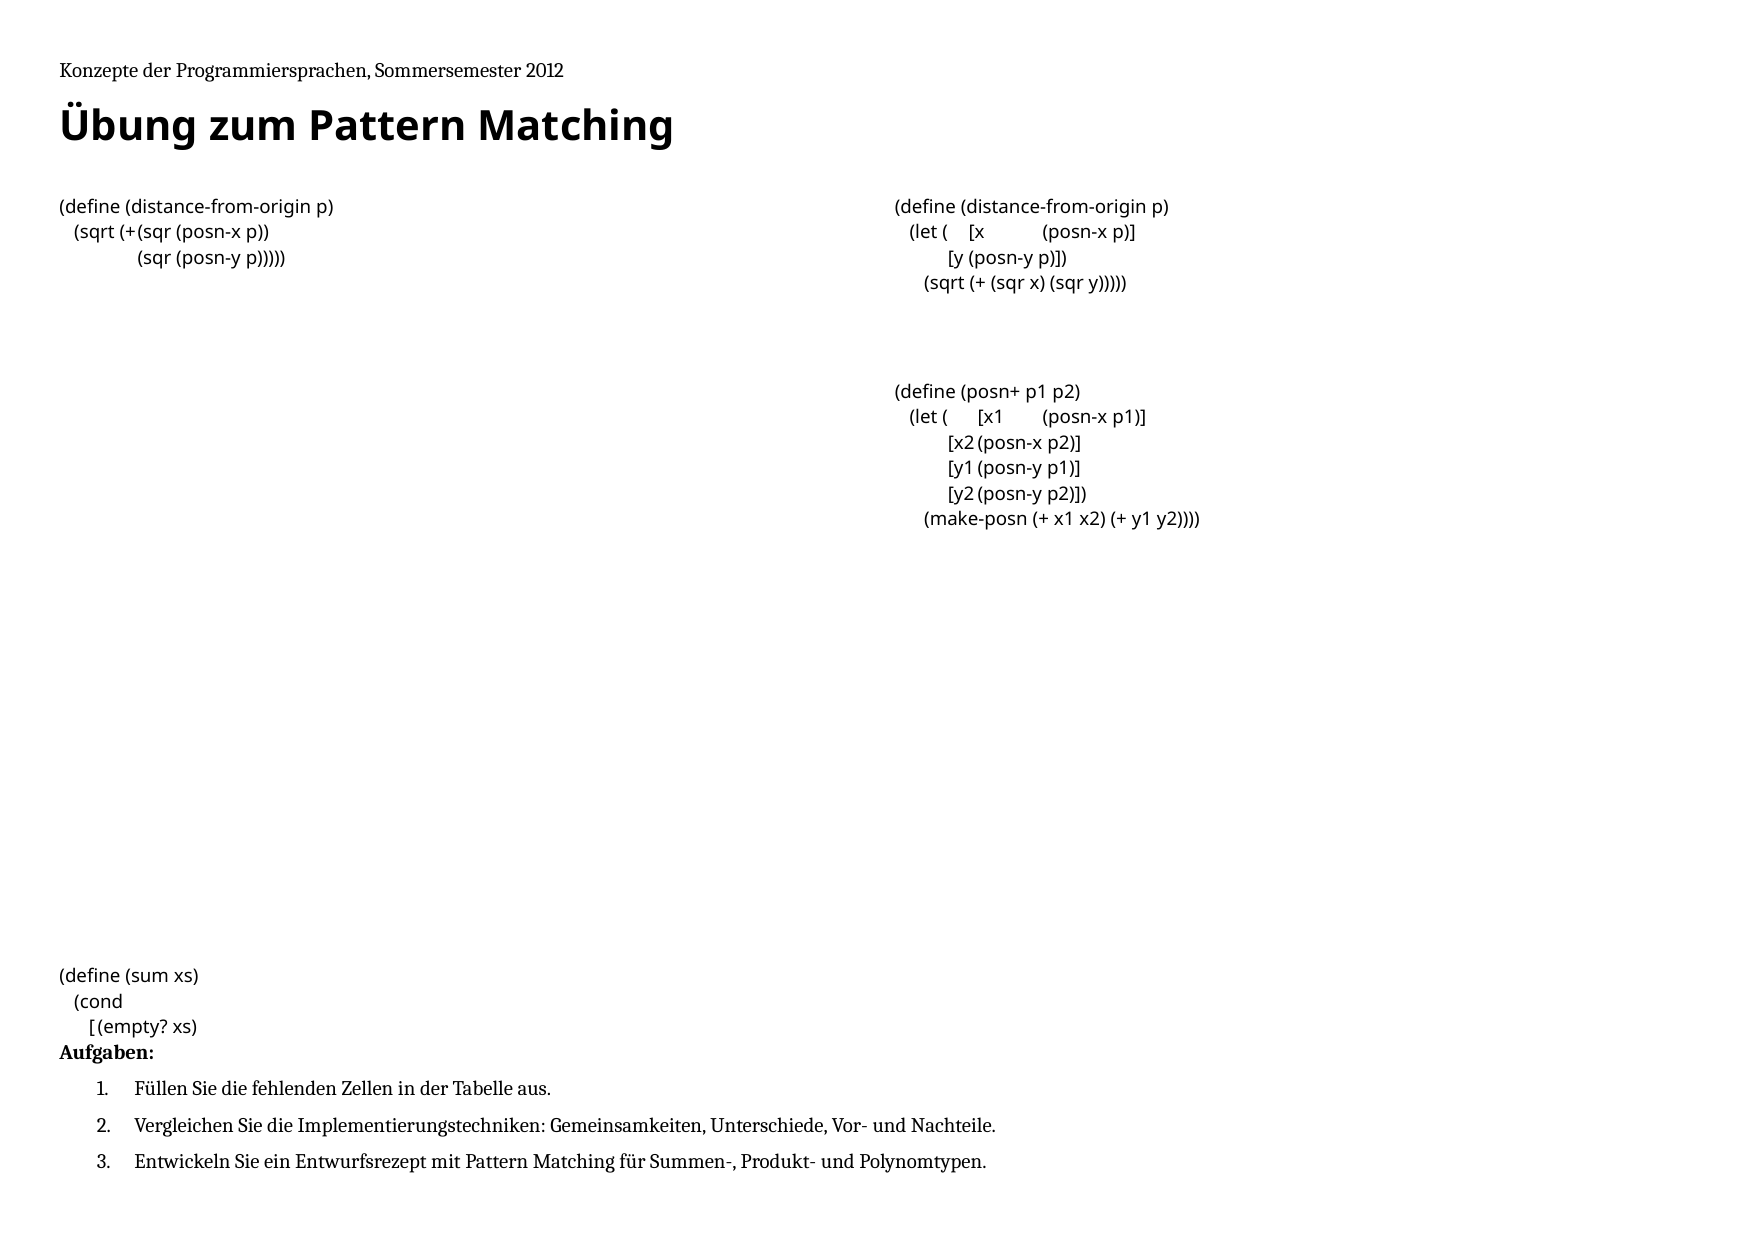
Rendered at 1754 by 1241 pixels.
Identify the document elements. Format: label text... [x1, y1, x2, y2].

text Konzepte der Programmiersprachen, Sommersemester 2012 [59, 59, 858, 83]
list Vergleichen Sie die Implementierungstechniken: Gemeinsamkeiten, Unterschiede, Vor- und Nachteile. [97, 1113, 1693, 1137]
text Übung zum Pattern Matching [59, 96, 858, 152]
list Entwickeln Sie ein Entwurfsrezept mit Pattern Matching für Summen-, Produkt- und Polynomtypen. [97, 1150, 1693, 1174]
text (define (posn+ p1 p2) (let ( [x1 (posn-x p1)] [x2 (posn-x p2)] [y1 (posn-y p1)] [y2 (posn-y p2)]) (make-posn (+ x1 x2) (+ y1 y2)))) [894, 378, 1277, 531]
text (define (distance-from-origin p) (let ( [x (posn-x p)] [y (posn-y p)]) (sqrt (+ (sqr x) (sqr y))))) [894, 167, 1277, 295]
text Aufgaben: [59, 1040, 1693, 1064]
list Füllen Sie die fehlenden Zellen in der Tabelle aus. [97, 1077, 1693, 1101]
text (define (sum xs) (cond [ (empty? xs) 0] [ (cons? xs) (+ (first xs) (sum (rest xs)))])) [59, 963, 441, 1039]
text (define (distance-from-origin p) (sqrt (+ (sqr (posn-x p)) (sqr (posn-y p))))) [59, 171, 441, 295]
